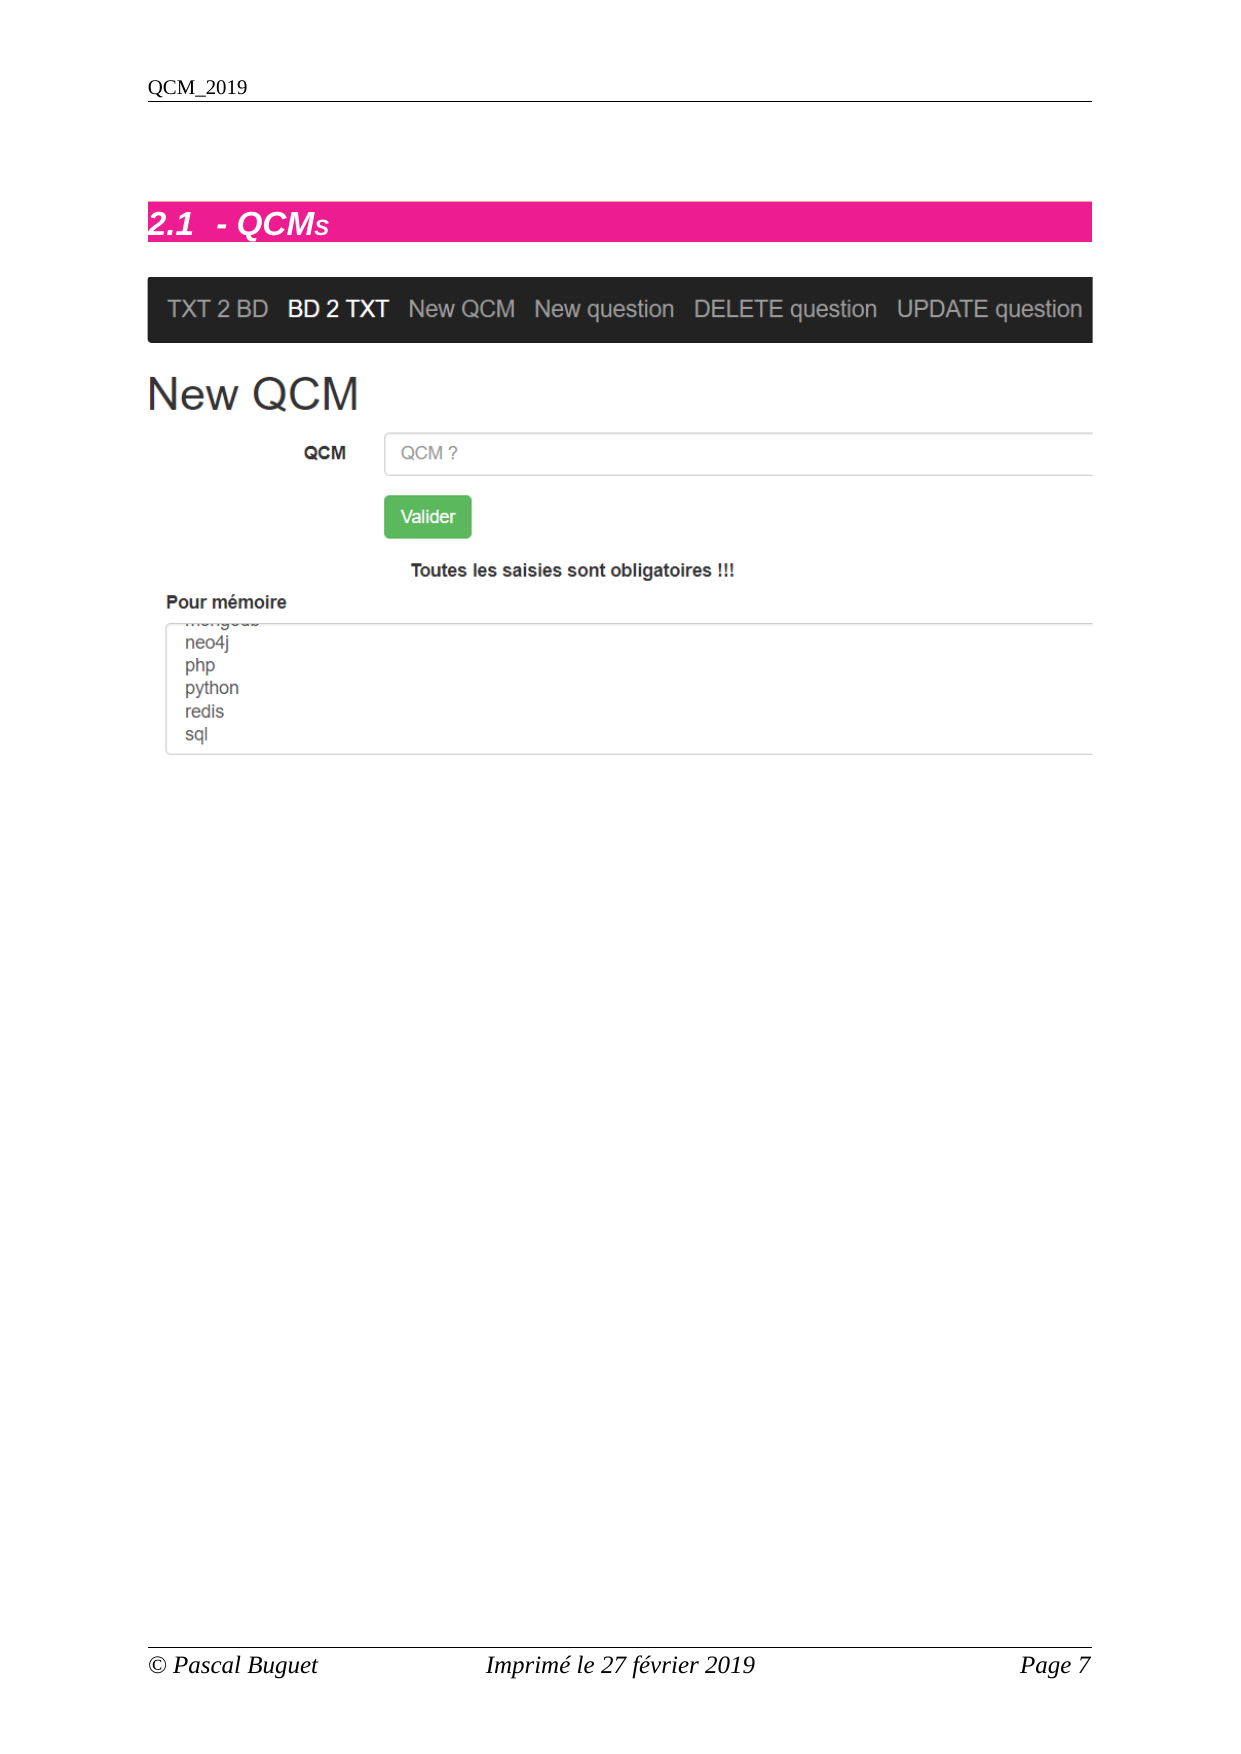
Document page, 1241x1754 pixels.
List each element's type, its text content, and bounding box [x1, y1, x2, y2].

picture [147, 277, 1093, 762]
subtitle - QCMs [148, 202, 1092, 242]
